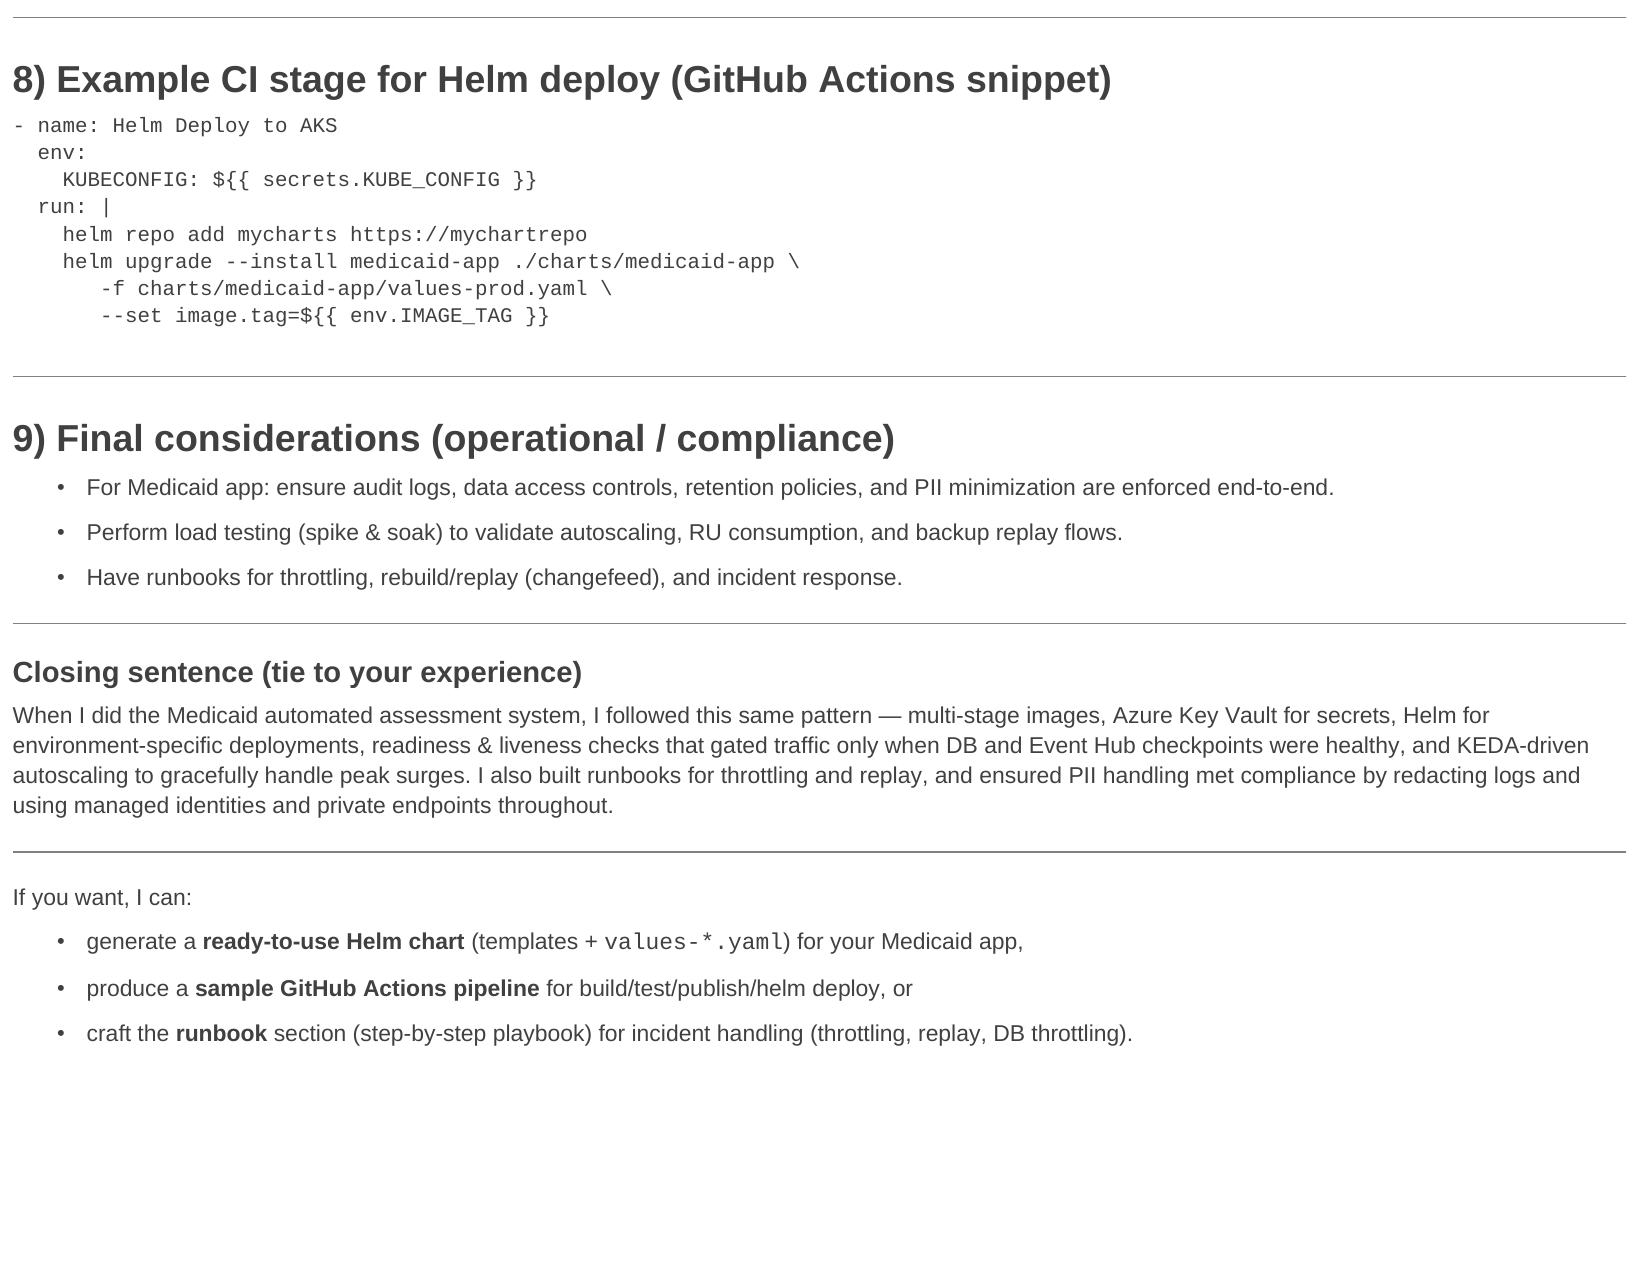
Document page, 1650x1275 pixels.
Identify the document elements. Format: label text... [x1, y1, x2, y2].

list Perform load testing (spike & soak) to validate autoscaling, RU consumption, and backup replay flows. [57, 519, 1626, 545]
list Have runbooks for throttling, rebuild/replay (changefeed), and incident response. [57, 564, 1626, 590]
list generate a ready-to-use Helm chart (templates + values-*.yaml) for your Medicaid app, [57, 928, 1626, 957]
text -f charts/medicaid-app/values-prod.yaml \ [12, 278, 1626, 302]
text --set image.tag=${{ env.IMAGE_TAG }} [12, 305, 1626, 329]
list produce a sample GitHub Actions pipeline for build/test/publish/helm deploy, or [57, 975, 1626, 1002]
subtitle 8) Example CI stage for Helm deploy (GitHub Actions snippet) [12, 57, 1626, 100]
text If you want, I can: [12, 883, 1626, 910]
subtitle 9) Final considerations (operational / compliance) [12, 416, 1626, 459]
text When I did the Medicaid automated assessment system, I followed this same pattern — multi-stage images, Azure Key Vault for secrets, Helm for environment-specific deployments, readiness & liveness checks that gated traffic only when DB and Event Hub checkpoints were healthy, and KEDA-driven autoscaling to gracefully handle peak surges. I also built runbooks for throttling and replay, and ensured PII handling met compliance by redacting logs and using managed identities and private endpoints throughout. [12, 702, 1626, 819]
list For Medicaid app: ensure audit logs, data access controls, retention policies, and PII minimization are enforced end-to-end. [57, 474, 1626, 501]
text KUBECONFIG: ${{ secrets.KUBE_CONFIG }} [12, 169, 1626, 193]
text run: | [12, 196, 1626, 220]
text - name: Helm Deploy to AKS [12, 115, 1626, 138]
text helm upgrade --install medicaid-app ./charts/medicaid-app \ [12, 251, 1626, 274]
text env: [12, 142, 1626, 166]
list craft the runbook section (step-by-step playbook) for incident handling (throttling, replay, DB throttling). [57, 1020, 1626, 1047]
text helm repo add mycharts https://mychartrepo [12, 224, 1626, 247]
subtitle Closing sentence (tie to your experience) [12, 655, 1626, 688]
